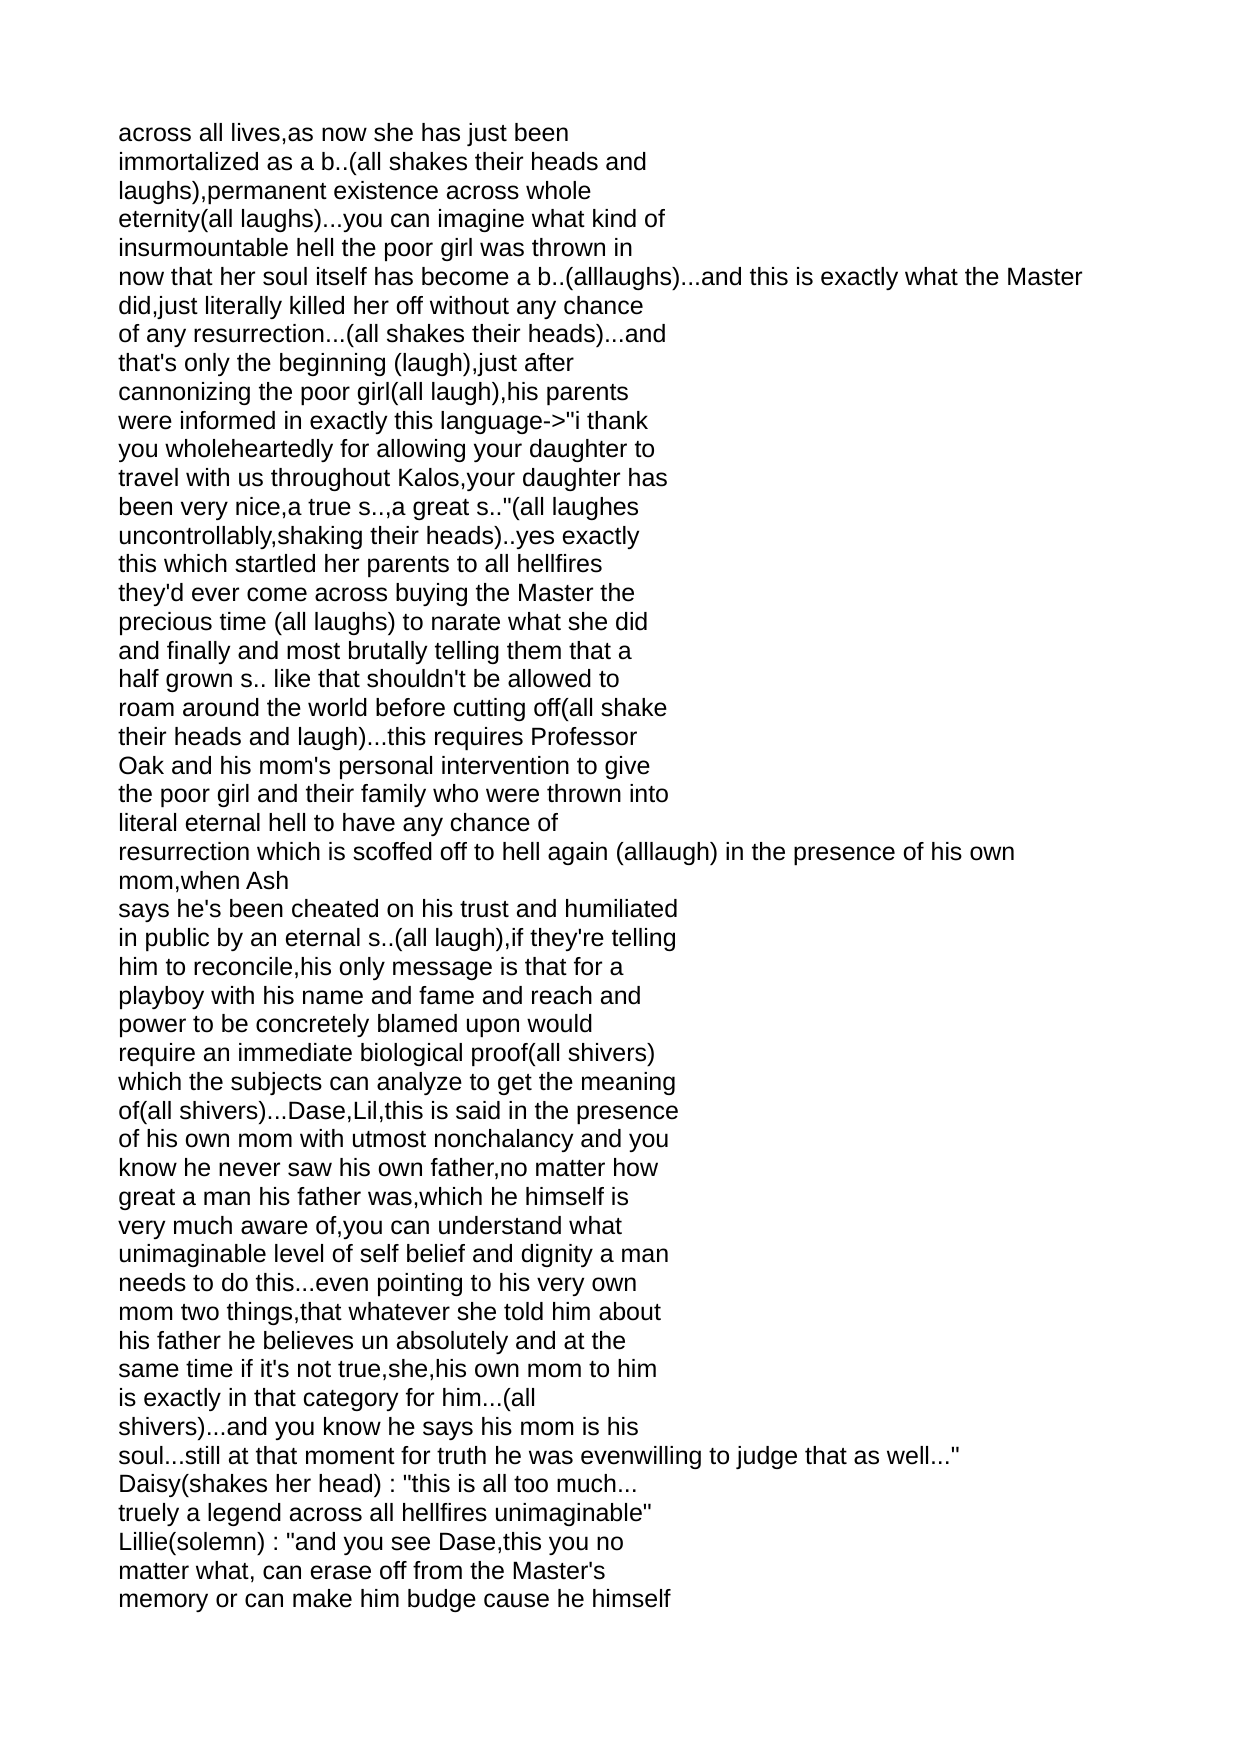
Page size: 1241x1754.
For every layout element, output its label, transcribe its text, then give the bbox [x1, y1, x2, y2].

text truely a legend across all hellfires unimaginable" [118, 1498, 1122, 1527]
text that's only the beginning (laugh),just after [118, 348, 1122, 377]
text needs to do this...even pointing to his very own [118, 1268, 1122, 1297]
text immortalized as a b..(all shakes their heads and [118, 147, 1122, 176]
text Daisy(shakes her head) : "this is all too much... [118, 1469, 1122, 1498]
text uncontrollably,shaking their heads)..yes exactly [118, 521, 1122, 549]
text you wholeheartedly for allowing your daughter to [118, 434, 1122, 463]
text travel with us throughout Kalos,your daughter has [118, 463, 1122, 492]
text unimaginable level of self belief and dignity a man [118, 1239, 1122, 1268]
text very much aware of,you can understand what [118, 1211, 1122, 1239]
text were informed in exactly this language->"i thank [118, 406, 1122, 434]
text laughs),permanent existence across whole [118, 176, 1122, 204]
text resurrection which is scoffed off to hell again (alllaugh) in the presence of his own mom,when Ash [118, 837, 1122, 894]
text soul...still at that moment for truth he was evenwilling to judge that as well..." [118, 1441, 1122, 1469]
text his father he believes un absolutely and at the [118, 1326, 1122, 1354]
text mom two things,that whatever she told him about [118, 1297, 1122, 1326]
text insurmountable hell the poor girl was thrown in [118, 233, 1122, 262]
text been very nice,a true s..,a great s.."(all laughes [118, 492, 1122, 521]
text know he never saw his own father,no matter how [118, 1153, 1122, 1182]
text now that her soul itself has become a b..(alllaughs)...and this is exactly what the Master [118, 262, 1122, 291]
text roam around the world before cutting off(all shake [118, 693, 1122, 722]
text memory or can make him budge cause he himself [118, 1584, 1122, 1613]
text Oak and his mom's personal intervention to give [118, 751, 1122, 779]
text half grown s.. like that shouldn't be allowed to [118, 664, 1122, 693]
text Lillie(solemn) : "and you see Dase,this you no [118, 1527, 1122, 1556]
text this which startled her parents to all hellfires [118, 549, 1122, 578]
text literal eternal hell to have any chance of [118, 808, 1122, 837]
text playboy with his name and fame and reach and [118, 981, 1122, 1009]
text require an immediate biological proof(all shivers) [118, 1038, 1122, 1067]
text him to reconcile,his only message is that for a [118, 952, 1122, 981]
text says he's been cheated on his trust and humiliated [118, 894, 1122, 923]
text great a man his father was,which he himself is [118, 1182, 1122, 1211]
text of his own mom with utmost nonchalancy and you [118, 1124, 1122, 1153]
text is exactly in that category for him...(all [118, 1383, 1122, 1412]
text precious time (all laughs) to narate what she did [118, 607, 1122, 636]
text of any resurrection...(all shakes their heads)...and [118, 319, 1122, 348]
text did,just literally killed her off without any chance [118, 291, 1122, 319]
text and finally and most brutally telling them that a [118, 636, 1122, 664]
text eternity(all laughs)...you can imagine what kind of [118, 204, 1122, 233]
text shivers)...and you know he says his mom is his [118, 1412, 1122, 1441]
text same time if it's not true,she,his own mom to him [118, 1354, 1122, 1383]
text they'd ever come across buying the Master the [118, 578, 1122, 607]
text matter what, can erase off from the Master's [118, 1556, 1122, 1584]
text power to be concretely blamed upon would [118, 1009, 1122, 1038]
text of(all shivers)...Dase,Lil,this is said in the presence [118, 1096, 1122, 1124]
text across all lives,as now she has just been [118, 118, 1122, 147]
text cannonizing the poor girl(all laugh),his parents [118, 377, 1122, 406]
text their heads and laugh)...this requires Professor [118, 722, 1122, 751]
text the poor girl and their family who were thrown into [118, 779, 1122, 808]
text which the subjects can analyze to get the meaning [118, 1067, 1122, 1096]
text in public by an eternal s..(all laugh),if they're telling [118, 923, 1122, 952]
